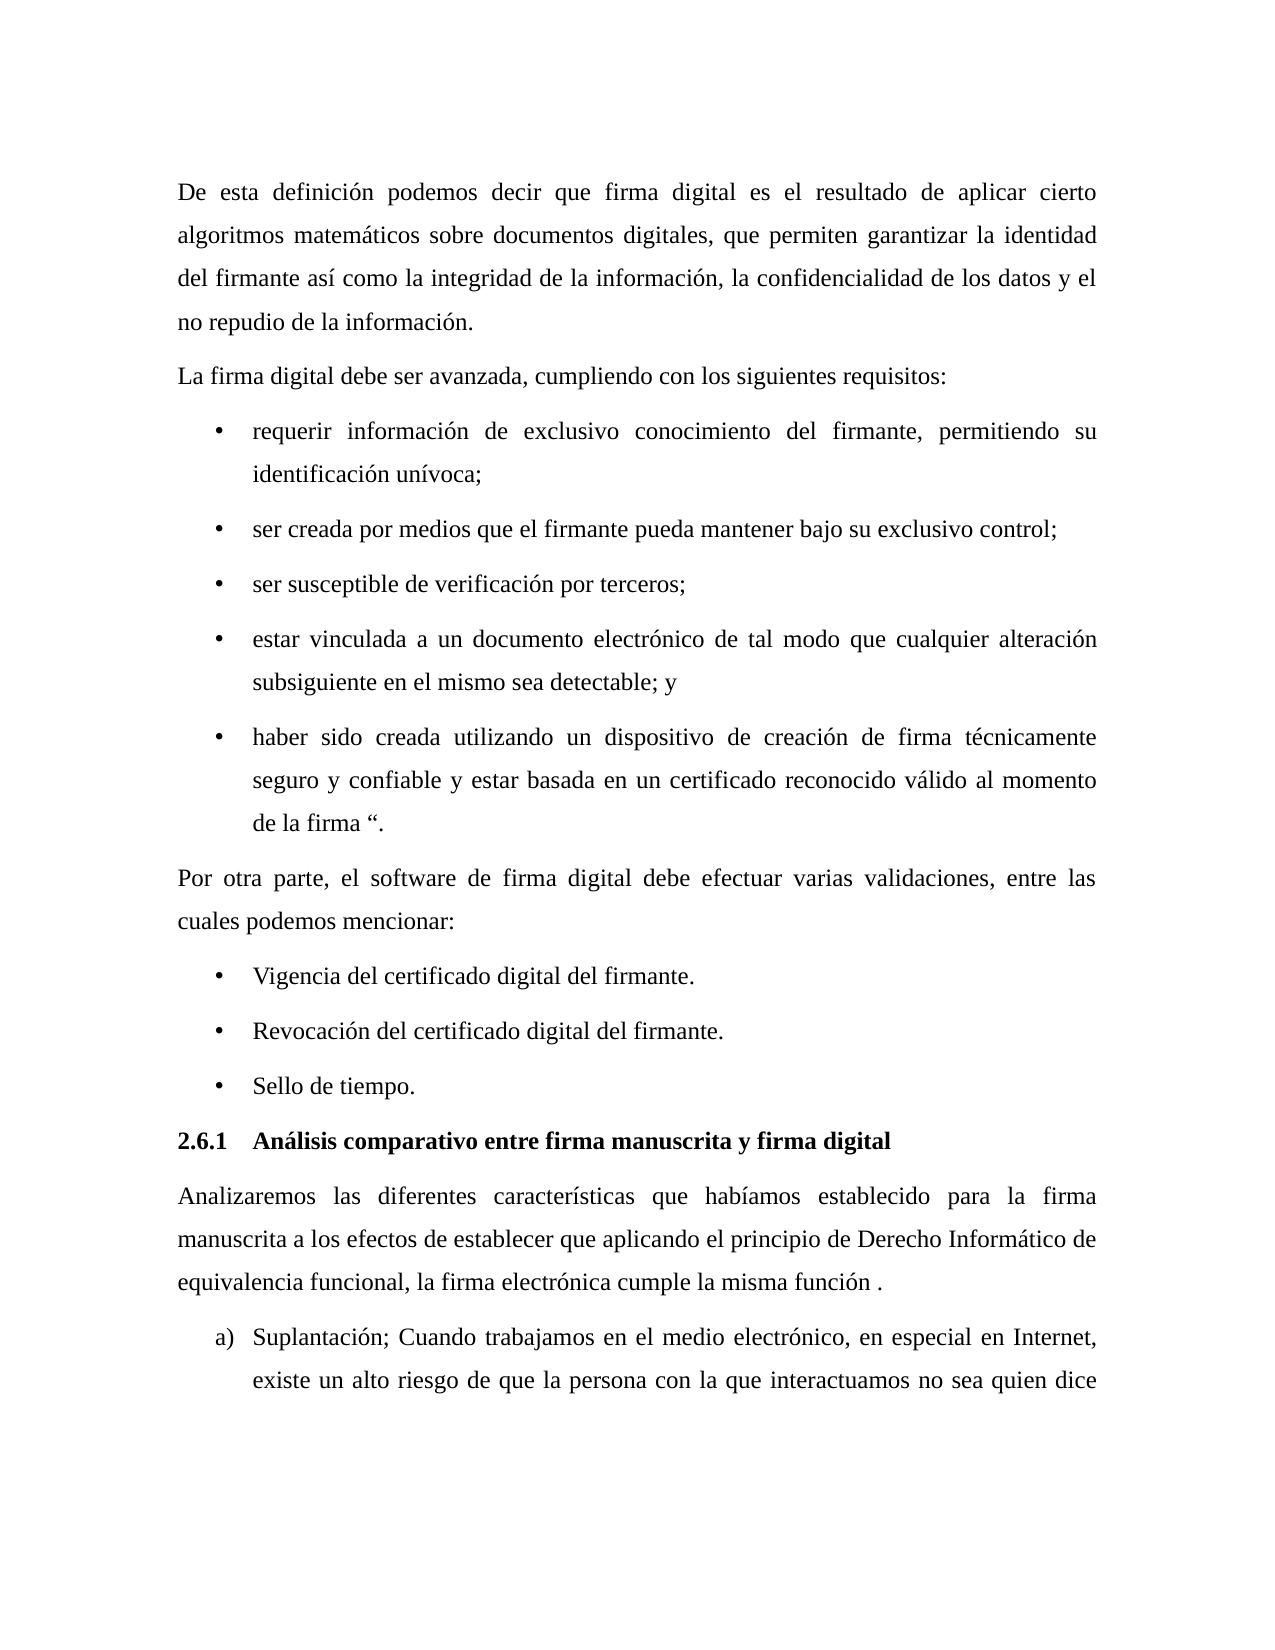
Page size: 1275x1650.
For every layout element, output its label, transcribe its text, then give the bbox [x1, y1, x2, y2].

list haber sido creada utilizando un dispositivo de creación de firma técnicamente seguro y confiable y estar basada en un certificado reconocido válido al momento de la firma “. [215, 722, 1098, 837]
list Vigencia del certificado digital del firmante. [215, 961, 1098, 990]
list Revocación del certificado digital del firmante. [215, 1016, 1098, 1045]
text Por otra parte, el software de firma digital debe efectuar varias validaciones, entre las cuales podemos mencionar: [177, 863, 1098, 935]
list Suplantación; Cuando trabajamos en el medio electrónico, en especial en Internet, existe un alto riesgo de que la persona con la que interactuamos no sea quien dice [215, 1322, 1098, 1394]
text De esta definición podemos decir que firma digital es el resultado de aplicar cierto algoritmos matemáticos sobre documentos digitales, que permiten garantizar la identidad del firmante así como la integridad de la información, la confidencialidad de los datos y el no repudio de la información. [177, 177, 1098, 335]
list ser susceptible de verificación por terceros; [215, 569, 1098, 598]
list requerir información de exclusivo conocimiento del firmante, permitiendo su identificación unívoca; [215, 416, 1098, 488]
list estar vinculada a un documento electrónico de tal modo que cualquier alteración subsiguiente en el mismo sea detectable; y [215, 624, 1098, 696]
list ser creada por medios que el firmante pueda mantener bajo su exclusivo control; [215, 514, 1098, 543]
text La firma digital debe ser avanzada, cumpliendo con los siguientes requisitos: [177, 361, 1098, 390]
subtitle Análisis comparativo entre firma manuscrita y firma digital [177, 1126, 1098, 1155]
text Analizaremos las diferentes características que habíamos establecido para la firma manuscrita a los efectos de establecer que aplicando el principio de Derecho Informático de equivalencia funcional, la firma electrónica cumple la misma función . [177, 1181, 1098, 1296]
list Sello de tiempo. [215, 1071, 1098, 1100]
